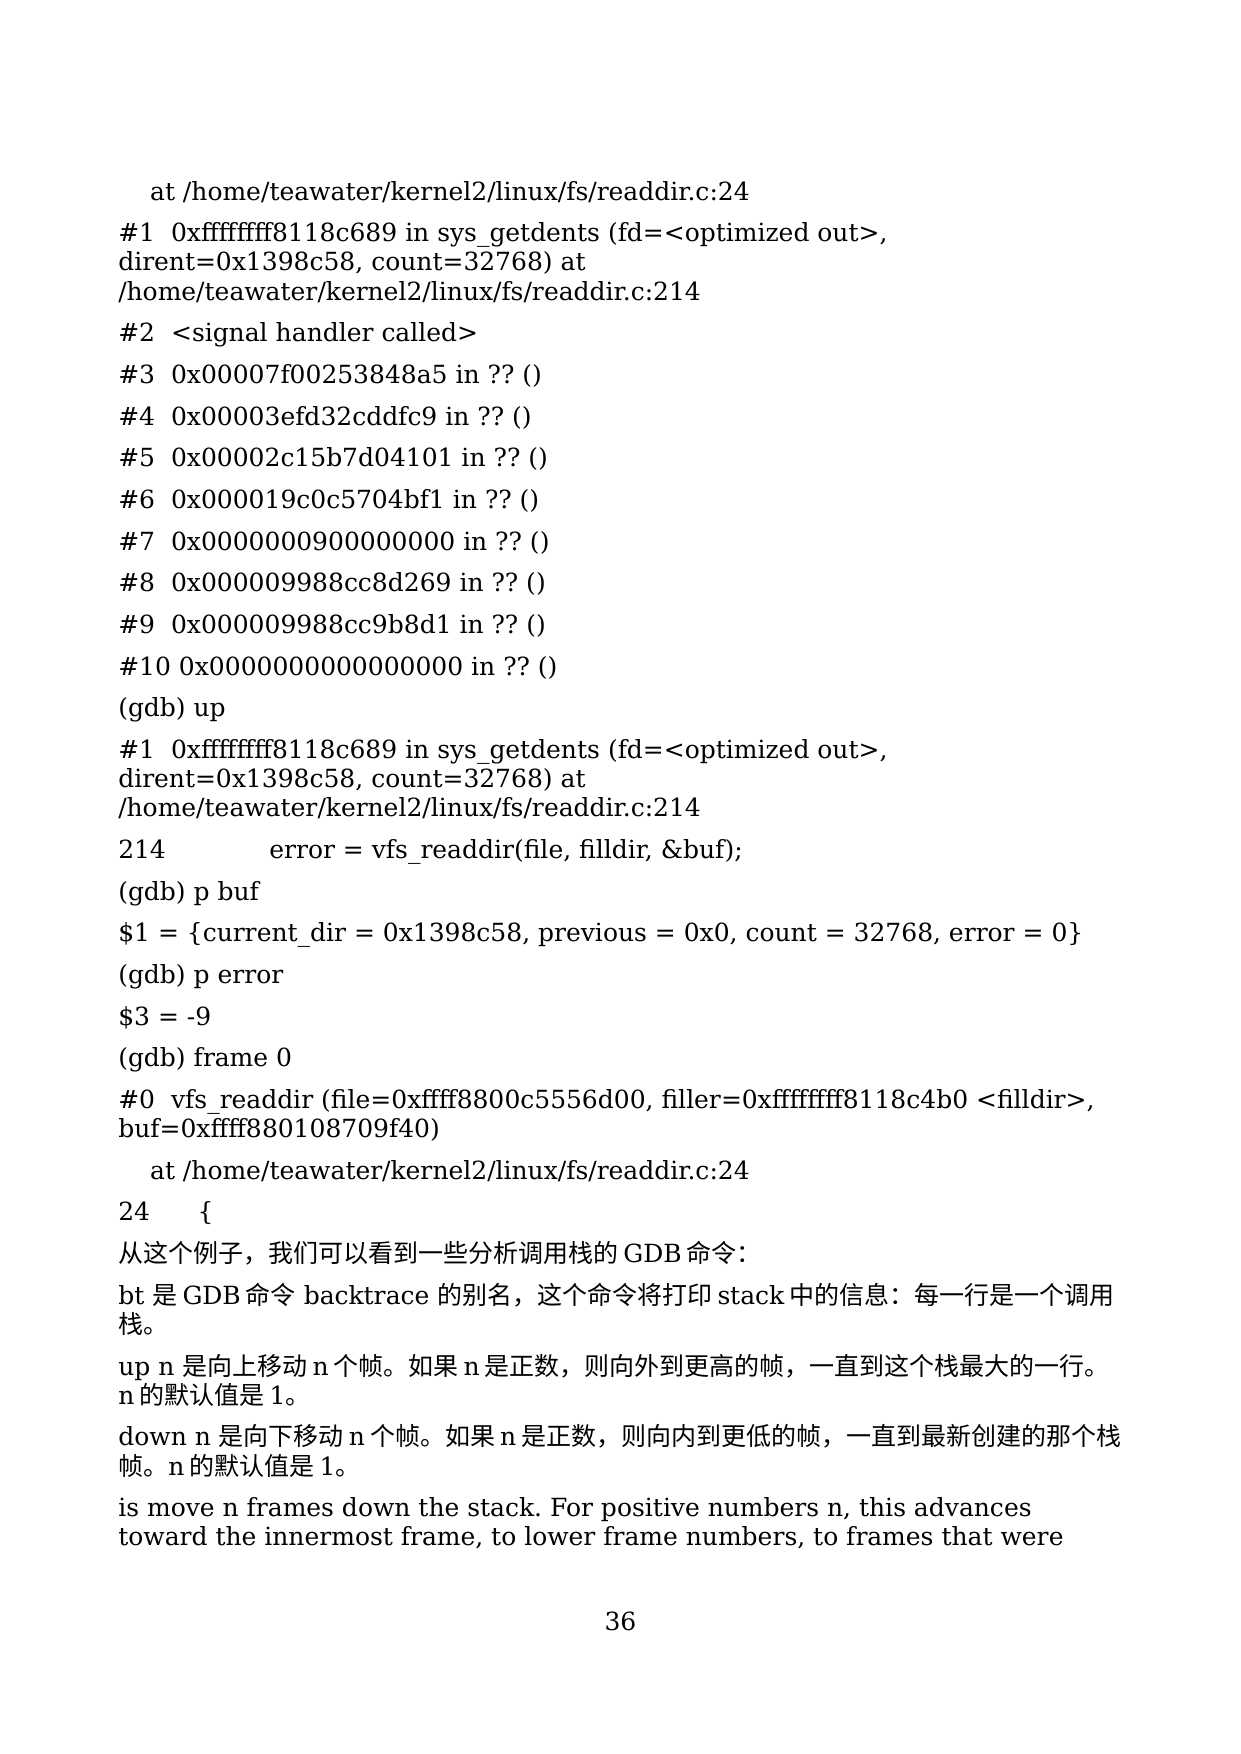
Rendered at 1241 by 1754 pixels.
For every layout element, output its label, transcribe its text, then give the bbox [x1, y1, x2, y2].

text at /home/teawater/kernel2/linux/fs/readdir.c:24 [118, 177, 1122, 206]
text #2 <signal handler called> [118, 318, 1122, 348]
text $1 = {current_dir = 0x1398c58, previous = 0x0, count = 32768, error = 0} [118, 918, 1122, 948]
text #6 0x000019c0c5704bf1 in ?? () [118, 485, 1122, 514]
text #8 0x000009988cc8d269 in ?? () [118, 568, 1122, 598]
text is move n frames down the stack. For positive numbers n, this advances toward the innermost frame, to lower frame numbers, to frames that were [118, 1493, 1122, 1552]
text #9 0x000009988cc9b8d1 in ?? () [118, 610, 1122, 639]
text bt 是GDB命令 backtrace 的别名，这个命令将打印stack中的信息：每一行是一个调用栈。 [118, 1281, 1122, 1339]
text 24 { [118, 1198, 1122, 1227]
text #0 vfs_readdir (file=0xffff8800c5556d00, filler=0xffffffff8118c4b0 <filldir>, buf=0xffff880108709f40) [118, 1085, 1122, 1143]
text $3 = -9 [118, 1002, 1122, 1031]
text 214 error = vfs_readdir(file, filldir, &buf); [118, 835, 1122, 864]
text 从这个例子，我们可以看到一些分析调用栈的GDB命令： [118, 1239, 1122, 1268]
text (gdb) p buf [118, 877, 1122, 906]
text down n 是向下移动n个帧。如果n是正数，则向内到更低的帧，一直到最新创建的那个栈帧。n的默认值是1。 [118, 1423, 1122, 1481]
text #1 0xffffffff8118c689 in sys_getdents (fd=<optimized out>, dirent=0x1398c58, count=32768) at /home/teawater/kernel2/linux/fs/readdir.c:214 [118, 735, 1122, 823]
text #3 0x00007f00253848a5 in ?? () [118, 360, 1122, 389]
text #4 0x00003efd32cddfc9 in ?? () [118, 402, 1122, 431]
text (gdb) frame 0 [118, 1043, 1122, 1073]
text (gdb) p error [118, 960, 1122, 989]
text #10 0x0000000000000000 in ?? () [118, 652, 1122, 681]
text at /home/teawater/kernel2/linux/fs/readdir.c:24 [118, 1156, 1122, 1185]
text (gdb) up [118, 693, 1122, 723]
text #5 0x00002c15b7d04101 in ?? () [118, 443, 1122, 473]
text up n 是向上移动n个帧。如果n是正数，则向外到更高的帧，一直到这个栈最大的一行。n的默认值是1。 [118, 1352, 1122, 1410]
text #1 0xffffffff8118c689 in sys_getdents (fd=<optimized out>, dirent=0x1398c58, count=32768) at /home/teawater/kernel2/linux/fs/readdir.c:214 [118, 218, 1122, 306]
text #7 0x0000000900000000 in ?? () [118, 527, 1122, 556]
